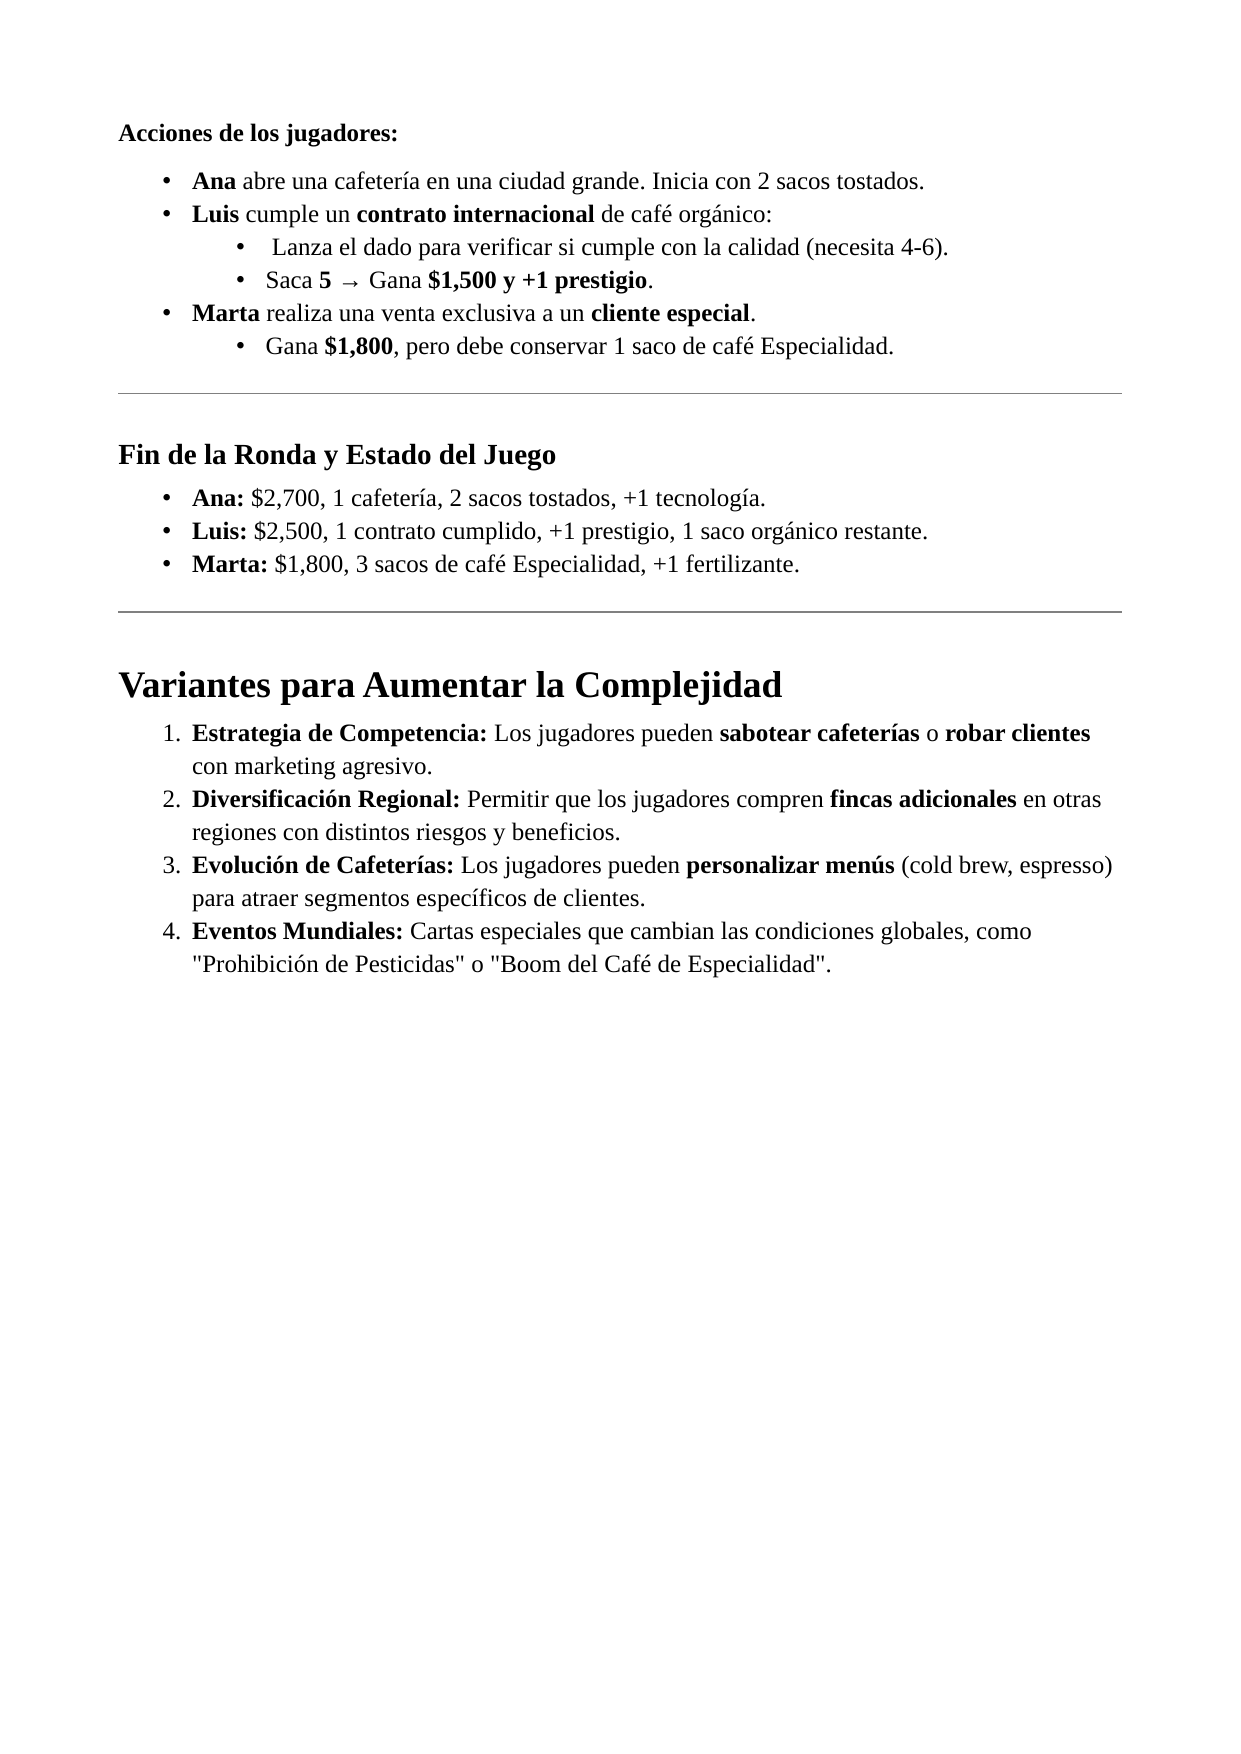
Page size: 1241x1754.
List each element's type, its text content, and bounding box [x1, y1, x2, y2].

list Estrategia de Competencia: Los jugadores pueden sabotear cafeterías o robar clientes con marketing agresivo. [162, 718, 1122, 779]
subtitle Variantes para Aumentar la Complejidad [118, 662, 1122, 705]
list Eventos Mundiales: Cartas especiales que cambian las condiciones globales, como "Prohibición de Pesticidas" o "Boom del Café de Especialidad". [162, 916, 1122, 978]
text Acciones de los jugadores: [118, 118, 1122, 147]
list Marta: $1,800, 3 sacos de café Especialidad, +1 fertilizante. [162, 549, 1122, 578]
list Lanza el dado para verificar si cumple con la calidad (necesita 4-6). [236, 232, 1122, 261]
subtitle Fin de la Ronda y Estado del Juego [118, 437, 1122, 471]
list Gana $1,800, pero debe conservar 1 saco de café Especialidad. [236, 331, 1122, 359]
list Diversificación Regional: Permitir que los jugadores compren fincas adicionales en otras regiones con distintos riesgos y beneficios. [162, 784, 1122, 846]
list Marta realiza una venta exclusiva a un cliente especial. [162, 298, 1122, 327]
list Saca 5 → Gana $1,500 y +1 prestigio. [236, 265, 1122, 293]
list Luis: $2,500, 1 contrato cumplido, +1 prestigio, 1 saco orgánico restante. [162, 516, 1122, 545]
list Evolución de Cafeterías: Los jugadores pueden personalizar menús (cold brew, espresso) para atraer segmentos específicos de clientes. [162, 850, 1122, 912]
list Luis cumple un contrato internacional de café orgánico: [162, 199, 1122, 227]
list Ana: $2,700, 1 cafetería, 2 sacos tostados, +1 tecnología. [162, 483, 1122, 512]
list Ana abre una cafetería en una ciudad grande. Inicia con 2 sacos tostados. [162, 166, 1122, 194]
